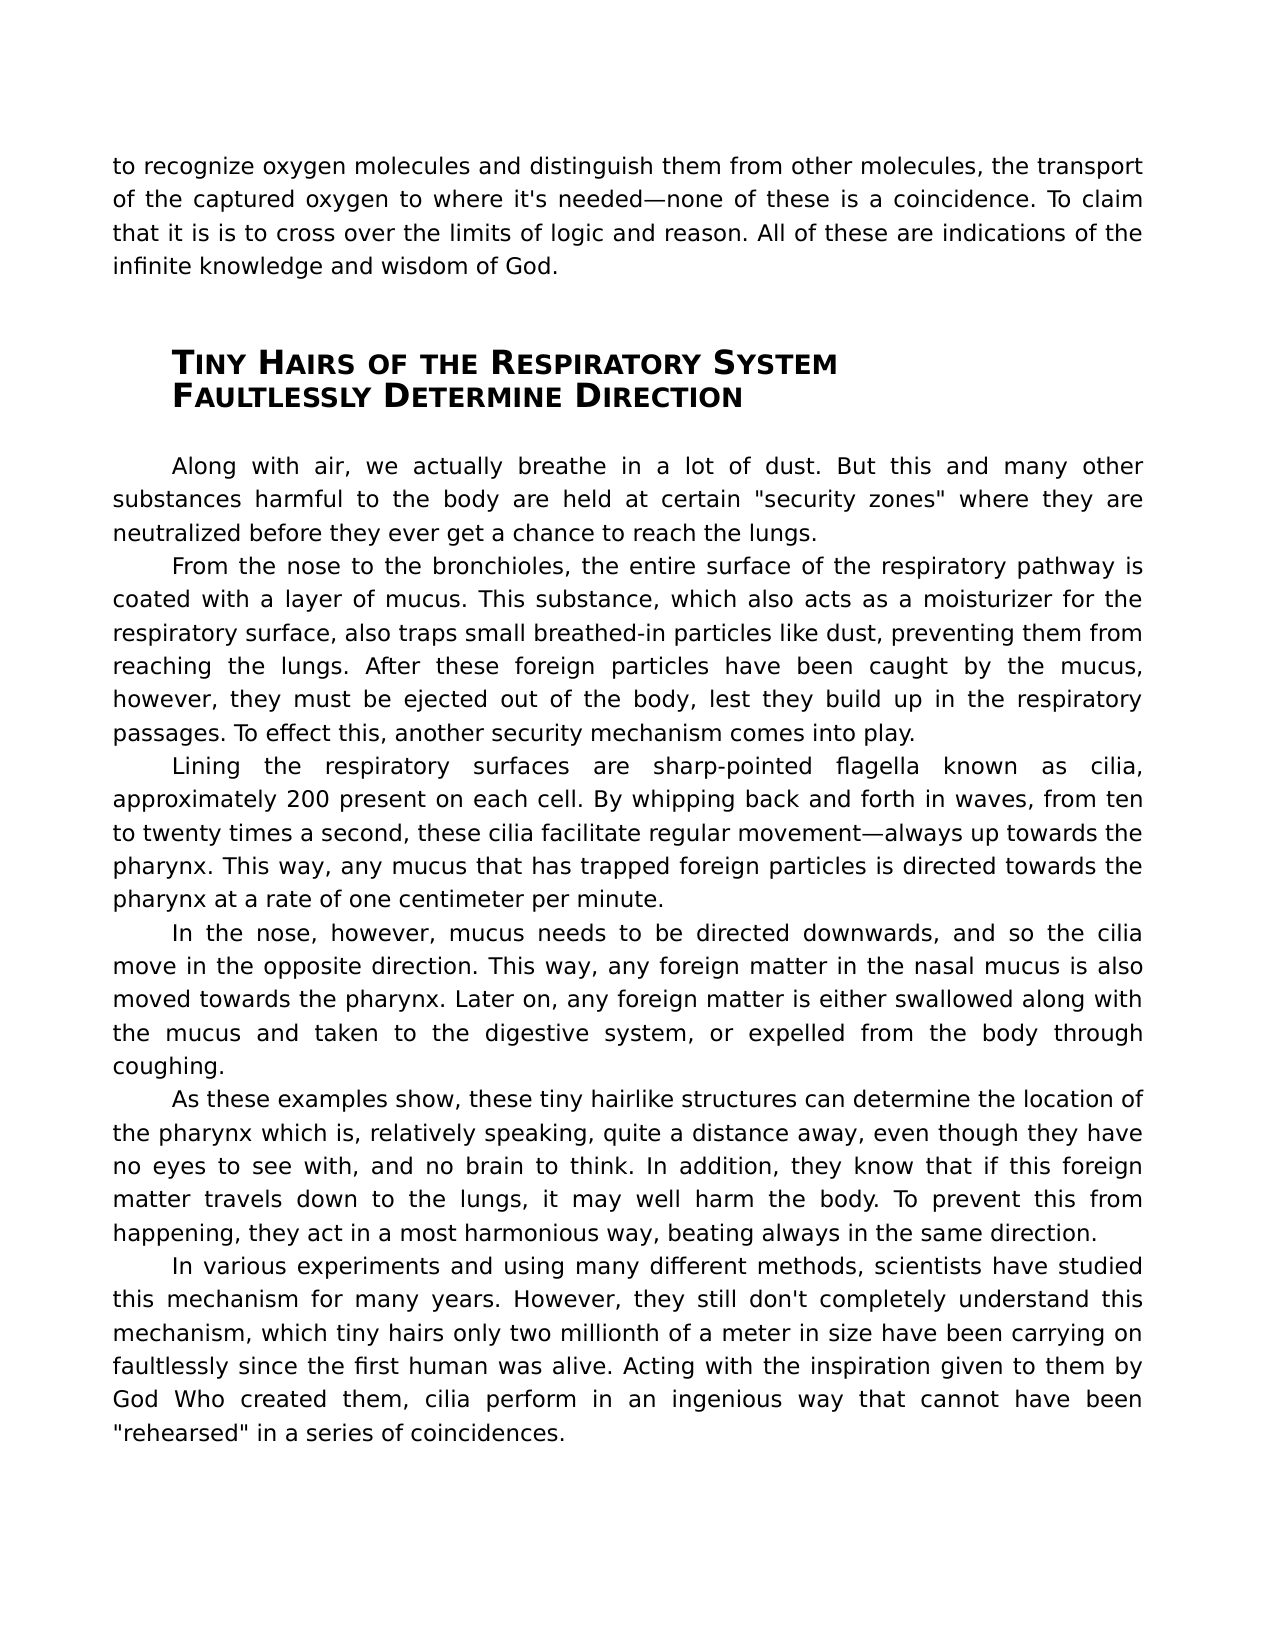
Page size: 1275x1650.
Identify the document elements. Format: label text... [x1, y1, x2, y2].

text Along with air, we actually breathe in a lot of dust. But this and many other substances harmful to the body are held at certain "security zones" where they are neutralized before they ever get a chance to reach the lungs. [112, 448, 1145, 548]
text Lining the respiratory surfaces are sharp-pointed flagella known as cilia, approximately 200 present on each cell. By whipping back and forth in waves, from ten to twenty times a second, these cilia facilitate regular movement—always up towards the pharynx. This way, any mucus that has trapped foreign particles is directed towards the pharynx at a rate of one centimeter per minute. [112, 748, 1145, 914]
text From the nose to the bronchioles, the entire surface of the respiratory pathway is coated with a layer of mucus. This substance, which also acts as a moisturizer for the respiratory surface, also traps small breathed-in particles like dust, preventing them from reaching the lungs. After these foreign particles have been caught by the mucus, however, they must be ejected out of the body, lest they build up in the respiratory passages. To effect this, another security mechanism comes into play. [112, 548, 1145, 748]
text In various experiments and using many different methods, scientists have studied this mechanism for many years. However, they still don't completely understand this mechanism, which tiny hairs only two millionth of a meter in size have been carrying on faultlessly since the first human was alive. Acting with the inspiration given to them by God Who created them, cilia perform in an ingenious way that cannot have been "rehearsed" in a series of coincidences. [112, 1248, 1145, 1448]
text In the nose, however, mucus needs to be directed downwards, and so the cilia move in the opposite direction. This way, any foreign matter in the nasal mucus is also moved towards the pharynx. Later on, any foreign matter is either swallowed along with the mucus and taken to the digestive system, or expelled from the body through coughing. [112, 914, 1145, 1081]
text to recognize oxygen molecules and distinguish them from other molecules, the transport of the captured oxygen to where it's needed—none of these is a coincidence. To claim that it is is to cross over the limits of logic and reason. All of these are indications of the infinite knowledge and wisdom of God. [112, 148, 1145, 281]
text Faultlessly Determine Direction [112, 381, 1145, 414]
text Tiny Hairs of the Respiratory System [112, 348, 1145, 381]
text As these examples show, these tiny hairlike structures can determine the location of the pharynx which is, relatively speaking, quite a distance away, even though they have no eyes to see with, and no brain to think. In addition, they know that if this foreign matter travels down to the lungs, it may well harm the body. To prevent this from happening, they act in a most harmonious way, beating always in the same direction. [112, 1081, 1145, 1248]
